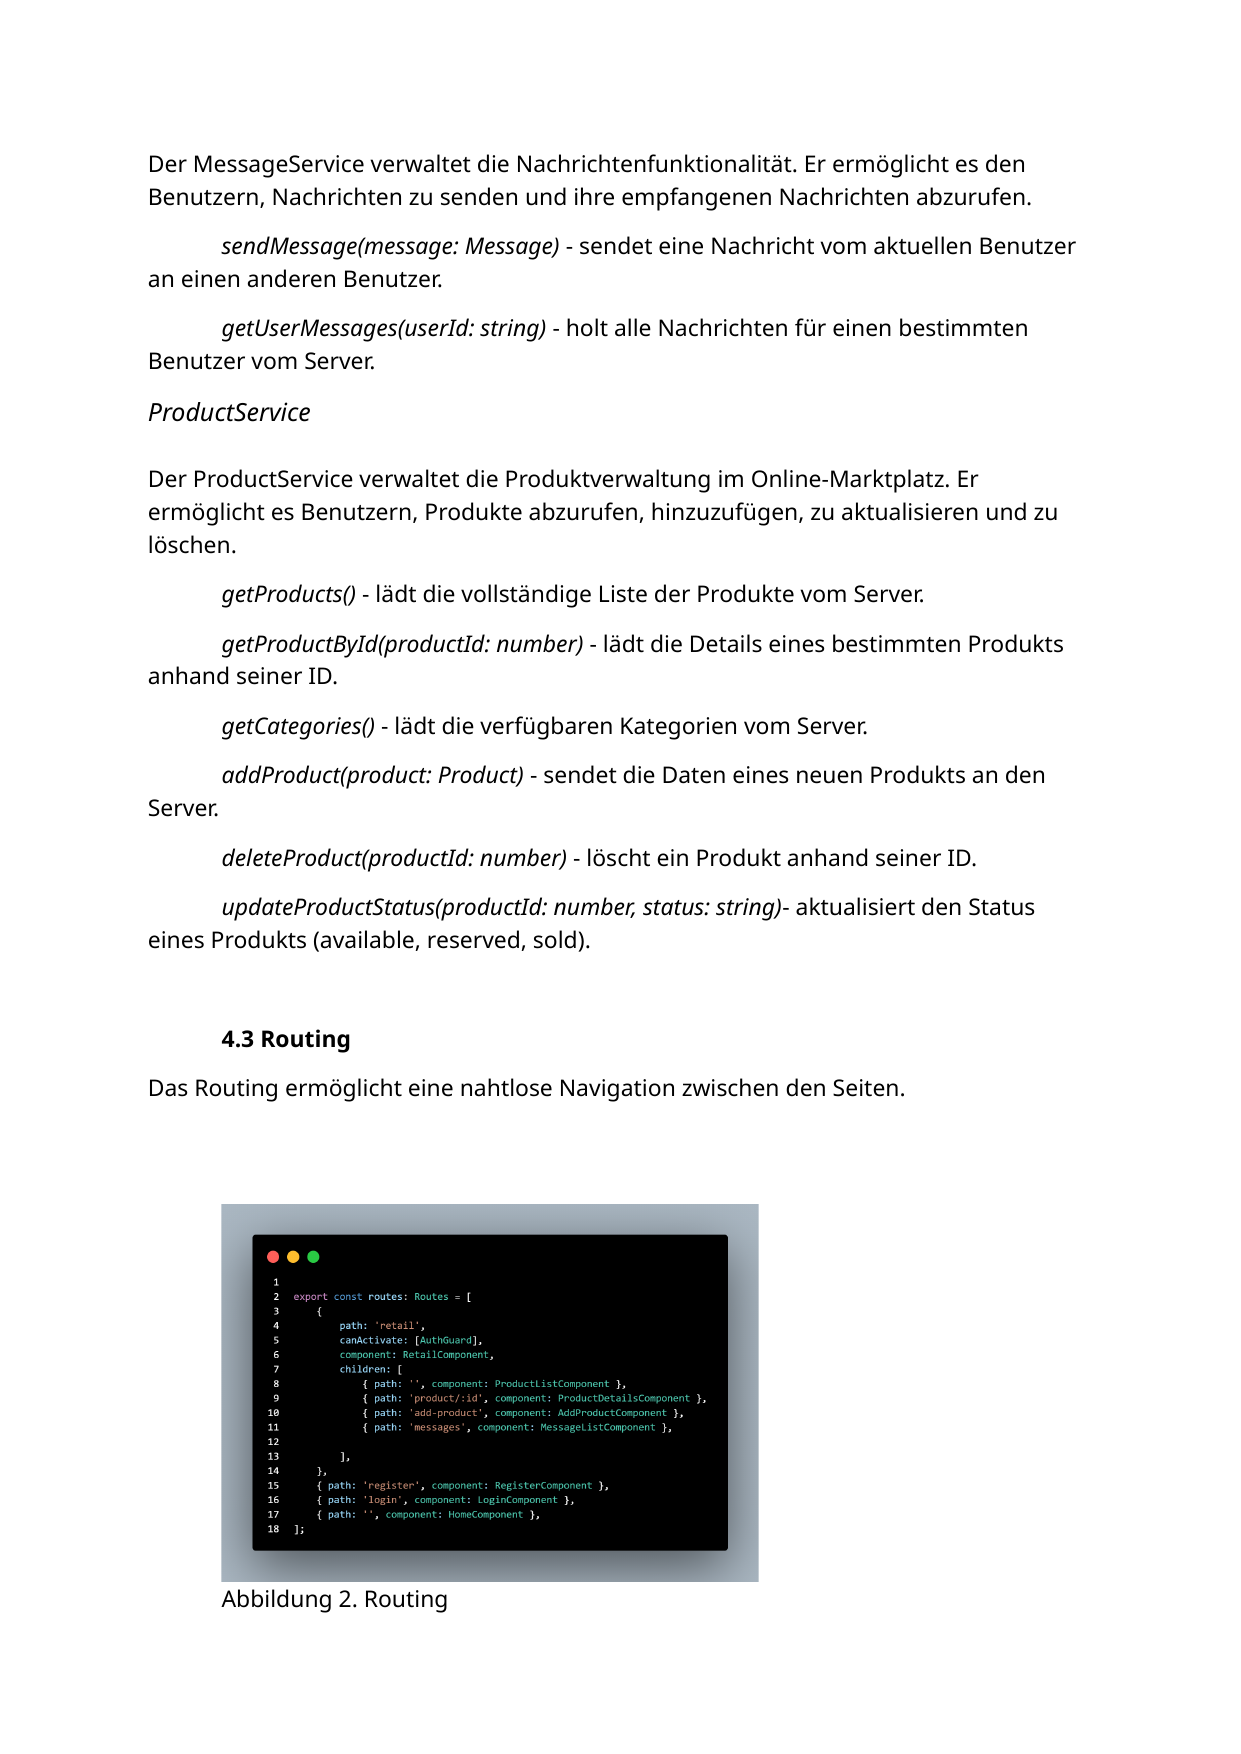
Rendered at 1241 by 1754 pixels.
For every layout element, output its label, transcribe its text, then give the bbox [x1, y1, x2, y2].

text getUserMessages(userId: string) - holt alle Nachrichten für einen bestimmten Benutzer vom Server. [148, 312, 1093, 376]
text ProductService Der ProductService verwaltet die Produktverwaltung im Online-Marktplatz. Er ermöglicht es Benutzern, Produkte abzurufen, hinzuzufügen, zu aktualisieren und zu löschen. [148, 394, 1093, 560]
text Der MessageService verwaltet die Nachrichtenfunktionalität. Er ermöglicht es den Benutzern, Nachrichten zu senden und ihre empfangenen Nachrichten abzurufen. [148, 148, 1093, 212]
text deleteProduct(productId: number) - löscht ein Produkt anhand seiner ID. [148, 842, 1093, 873]
text getCategories() - lädt die verfügbaren Kategorien vom Server. [148, 710, 1093, 741]
text 4.3 Routing [148, 1023, 1093, 1054]
text getProductById(productId: number) - lädt die Details eines bestimmten Produkts anhand seiner ID. [148, 627, 1093, 692]
text Abbildung 2. Routing [221, 1204, 1093, 1614]
text getProducts() - lädt die vollständige Liste der Produkte vom Server. [148, 578, 1093, 609]
text updateProductStatus(productId: number, status: string)- aktualisiert den Status eines Produkts (available, reserved, sold). [148, 891, 1093, 955]
text addProduct(product: Product) - sendet die Daten eines neuen Produkts an den Server. [148, 759, 1093, 823]
text Das Routing ermöglicht eine nahtlose Navigation zwischen den Seiten. [148, 1072, 1093, 1103]
text sendMessage(message: Message) - sendet eine Nachricht vom aktuellen Benutzer an einen anderen Benutzer. [148, 230, 1093, 294]
